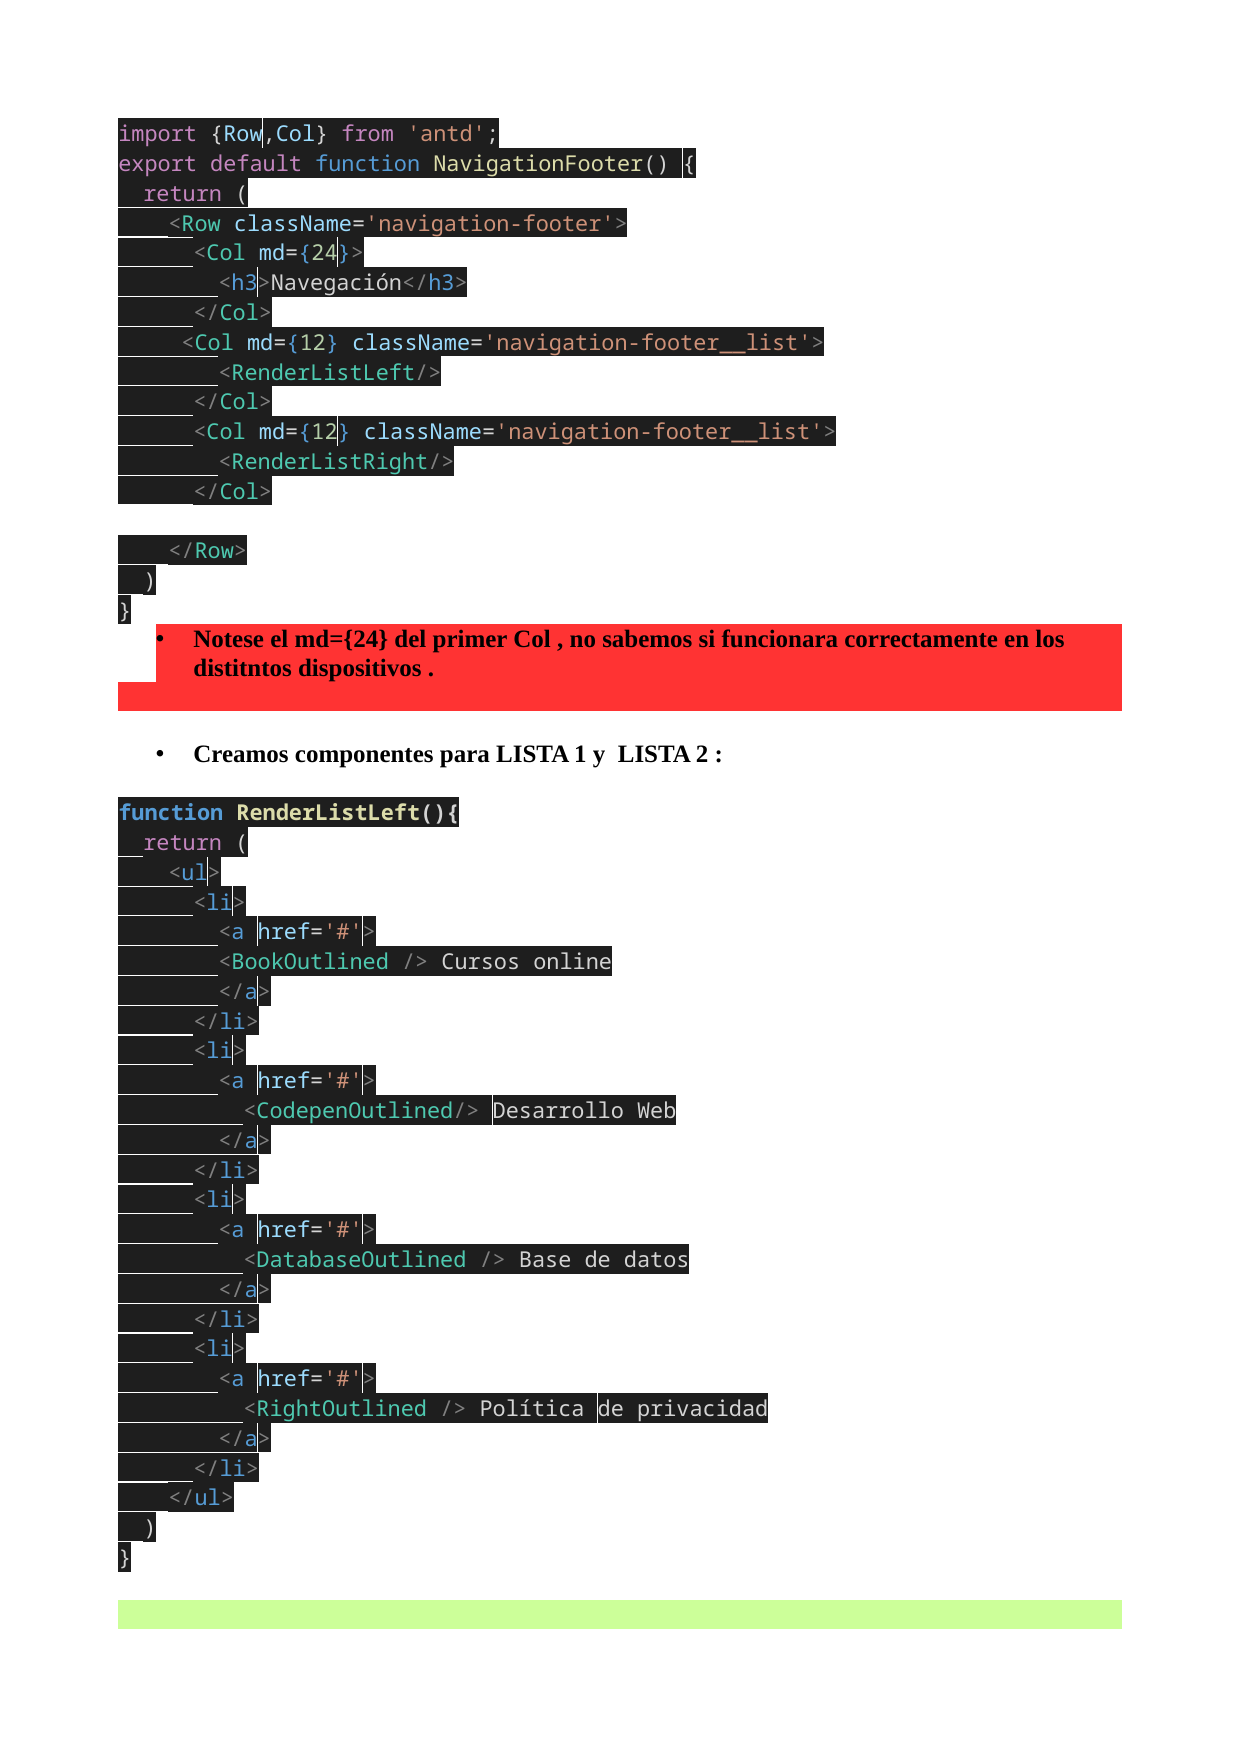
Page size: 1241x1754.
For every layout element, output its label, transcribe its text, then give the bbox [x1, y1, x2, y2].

text <CodepenOutlined/> Desarrollo Web [118, 1095, 1122, 1125]
text <RenderListRight/> [118, 446, 1122, 476]
text </li> [118, 1452, 1122, 1482]
text <a href='#'> [118, 1214, 1122, 1244]
text } [118, 1542, 1122, 1572]
text </Col> [118, 386, 1122, 416]
text <RightOutlined /> Política de privacidad [118, 1393, 1122, 1423]
text import {Row,Col} from 'antd'; [118, 118, 1122, 148]
text </a> [118, 976, 1122, 1006]
text <Col md={12} className='navigation-footer__list'> [118, 416, 1122, 446]
text <li> [118, 1184, 1122, 1214]
text </a> [118, 1125, 1122, 1154]
text <a href='#'> [118, 1363, 1122, 1393]
text function RenderListLeft(){ [118, 797, 1122, 827]
text <RenderListLeft/> [118, 356, 1122, 386]
text </a> [118, 1423, 1122, 1452]
text <li> [118, 1333, 1122, 1363]
text ) [118, 1512, 1122, 1542]
list Notese el md={24} del primer Col , no sabemos si funcionara correctamente en los distitntos dispositivos . [156, 624, 1122, 682]
text } [118, 595, 1122, 624]
text <Col md={12} className='navigation-footer__list'> [118, 327, 1122, 356]
text </li> [118, 1154, 1122, 1184]
text </Row> [118, 535, 1122, 565]
text </ul> [118, 1482, 1122, 1512]
text <ul> [118, 857, 1122, 886]
list Creamos componentes para LISTA 1 y LISTA 2 : [156, 739, 1122, 768]
text <a href='#'> [118, 916, 1122, 946]
text <DatabaseOutlined /> Base de datos [118, 1244, 1122, 1274]
text <li> [118, 886, 1122, 916]
text <a href='#'> [118, 1065, 1122, 1095]
text ) [118, 565, 1122, 595]
text <BookOutlined /> Cursos online [118, 946, 1122, 976]
text return ( [118, 827, 1122, 857]
text <Col md={24}> [118, 237, 1122, 267]
text <li> [118, 1035, 1122, 1065]
text </li> [118, 1006, 1122, 1035]
text </Col> [118, 297, 1122, 327]
text return ( [118, 178, 1122, 207]
text </a> [118, 1274, 1122, 1303]
text </Col> [118, 476, 1122, 505]
text <Row className='navigation-footer'> [118, 207, 1122, 237]
text export default function NavigationFooter() { [118, 148, 1122, 178]
text </li> [118, 1303, 1122, 1333]
text <h3>Navegación</h3> [118, 267, 1122, 297]
